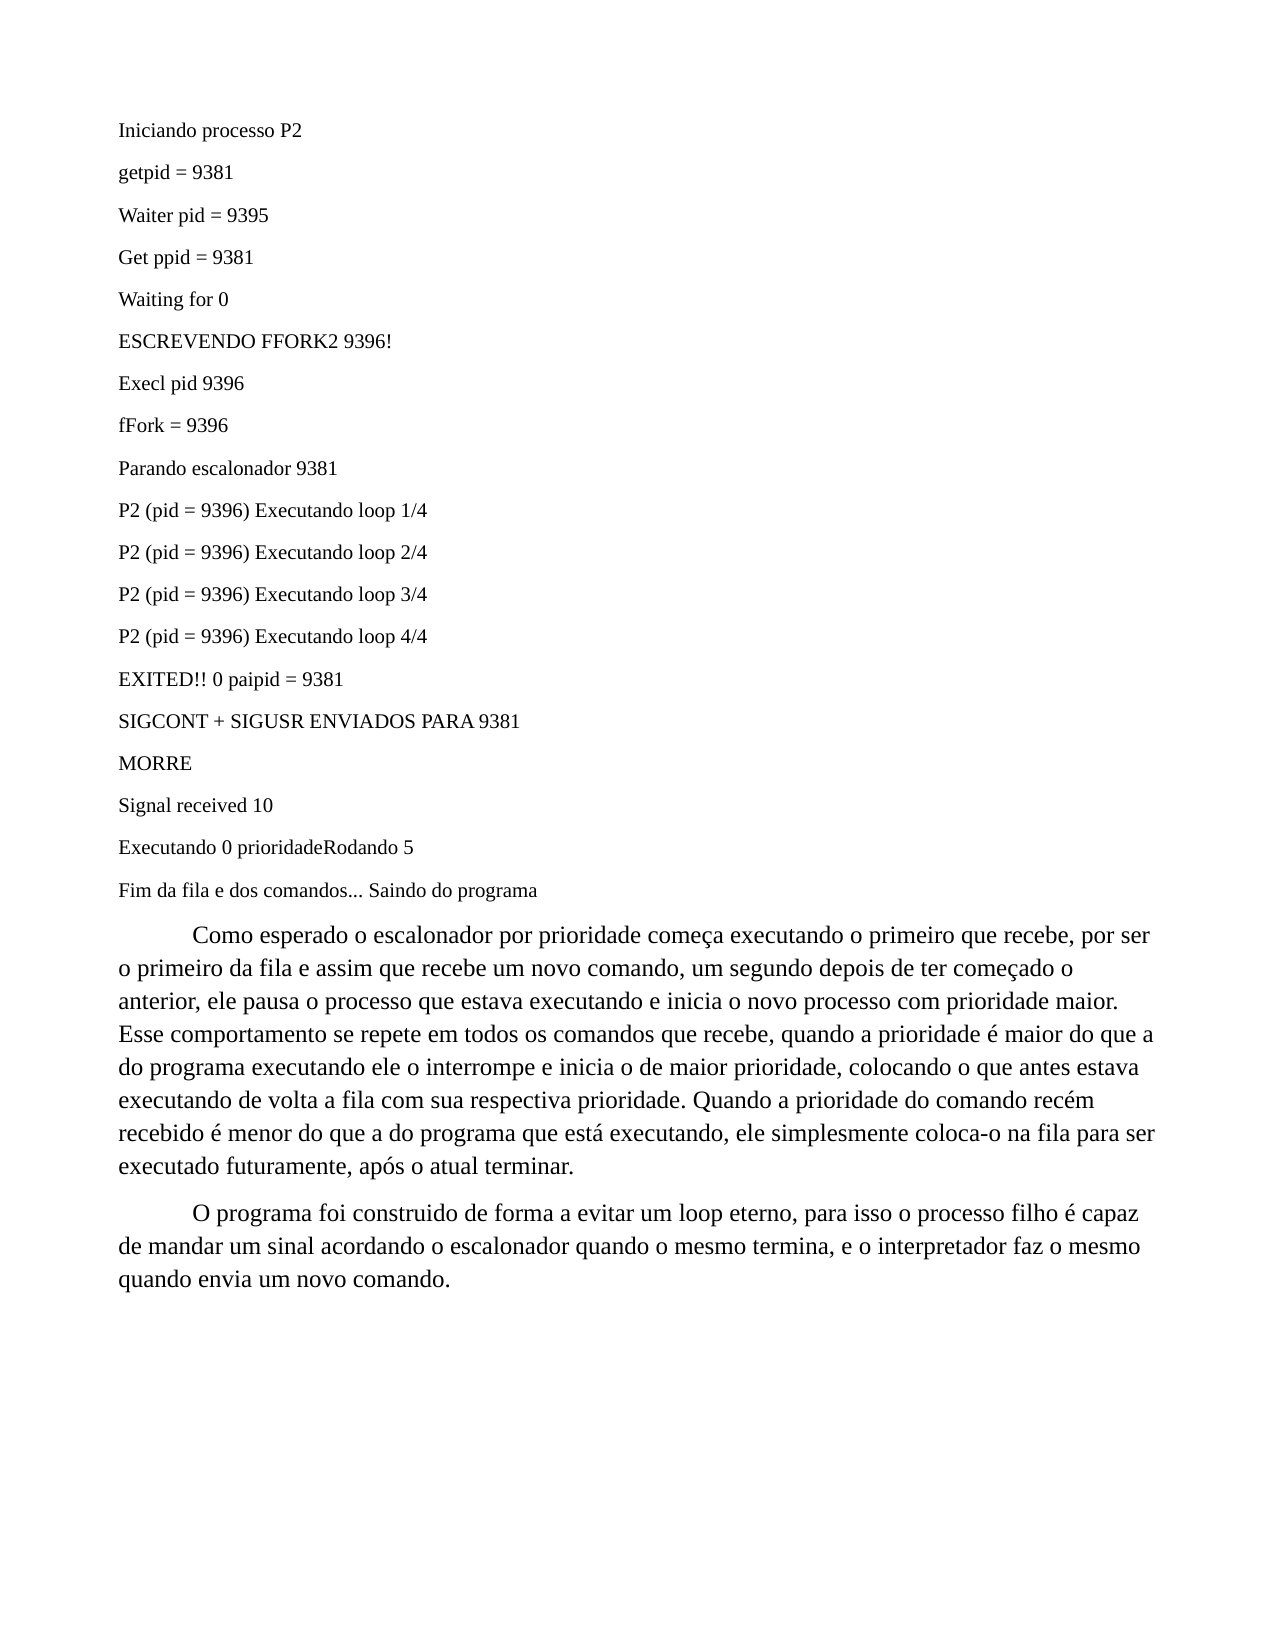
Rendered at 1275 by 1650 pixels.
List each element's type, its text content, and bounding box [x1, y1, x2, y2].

text Get ppid = 9381 [118, 245, 1157, 269]
text Parando escalonador 9381 [118, 456, 1157, 480]
text P2 (pid = 9396) Executando loop 3/4 [118, 582, 1157, 606]
text Como esperado o escalonador por prioridade começa executando o primeiro que recebe, por ser o primeiro da fila e assim que recebe um novo comando, um segundo depois de ter começado o anterior, ele pausa o processo que estava executando e inicia o novo processo com prioridade maior. Esse comportamento se repete em todos os comandos que recebe, quando a prioridade é maior do que a do programa executando ele o interrompe e inicia o de maior prioridade, colocando o que antes estava executando de volta a fila com sua respectiva prioridade. Quando a prioridade do comando recém recebido é menor do que a do programa que está executando, ele simplesmente coloca-o na fila para ser executado futuramente, após o atual terminar. [118, 920, 1157, 1179]
text Execl pid 9396 [118, 371, 1157, 395]
text SIGCONT + SIGUSR ENVIADOS PARA 9381 [118, 709, 1157, 733]
text P2 (pid = 9396) Executando loop 4/4 [118, 624, 1157, 648]
text MORRE [118, 751, 1157, 775]
text Waiter pid = 9395 [118, 202, 1157, 227]
text Waiting for 0 [118, 287, 1157, 311]
text Signal received 10 [118, 793, 1157, 817]
text P2 (pid = 9396) Executando loop 2/4 [118, 540, 1157, 564]
text Executando 0 prioridadeRodando 5 [118, 835, 1157, 859]
text EXITED!! 0 paipid = 9381 [118, 667, 1157, 691]
text ESCREVENDO FFORK2 9396! [118, 329, 1157, 353]
text Fim da fila e dos comandos... Saindo do programa [118, 877, 1157, 902]
text fFork = 9396 [118, 413, 1157, 437]
text getpid = 9381 [118, 160, 1157, 184]
text Iniciando processo P2 [118, 118, 1157, 142]
text P2 (pid = 9396) Executando loop 1/4 [118, 498, 1157, 522]
text O programa foi construido de forma a evitar um loop eterno, para isso o processo filho é capaz de mandar um sinal acordando o escalonador quando o mesmo termina, e o interpretador faz o mesmo quando envia um novo comando. [118, 1198, 1157, 1293]
